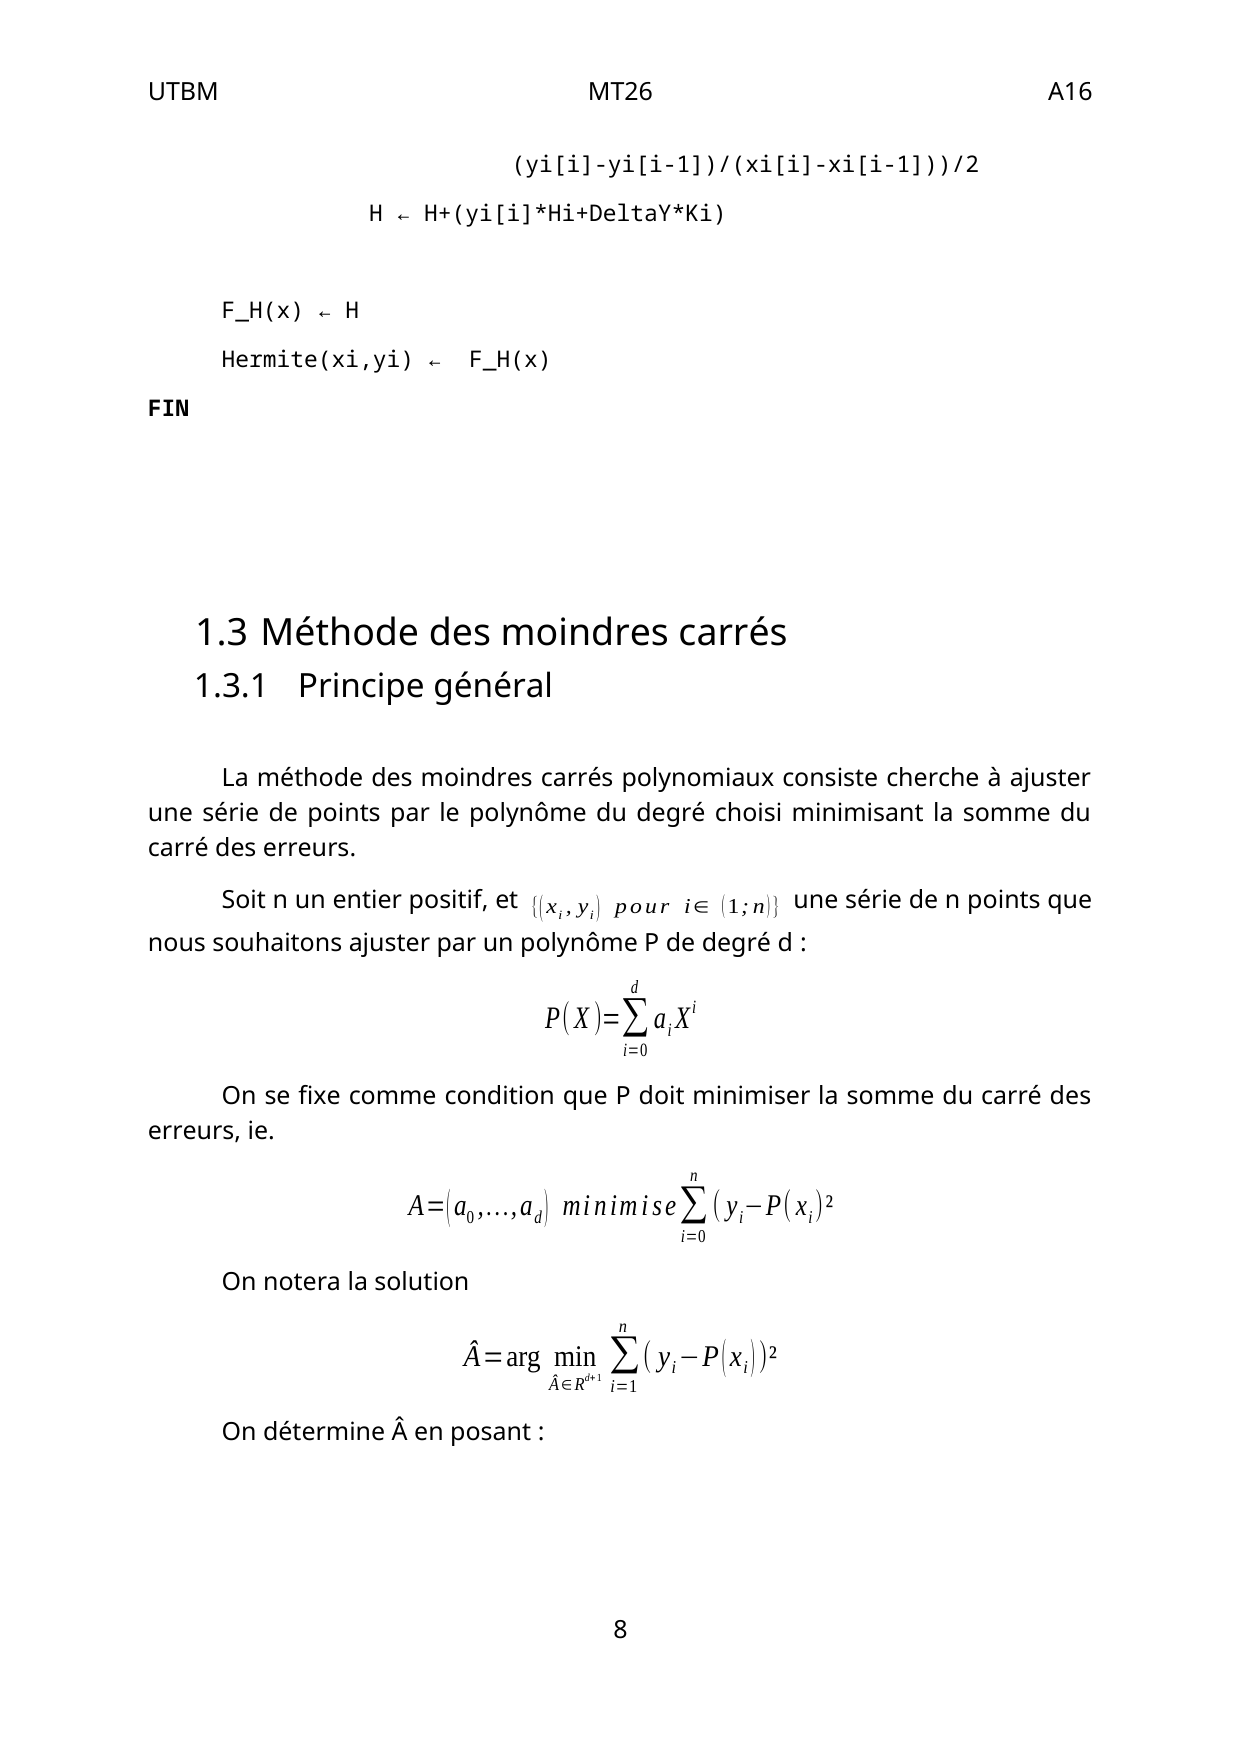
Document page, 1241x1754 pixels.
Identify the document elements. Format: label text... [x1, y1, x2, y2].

text FIN [148, 392, 1092, 423]
text On détermine Â en posant : [148, 1414, 1092, 1448]
subtitle Principe général [185, 662, 1092, 707]
text F_H(x) ← H [148, 294, 1092, 326]
text La méthode des moindres carrés polynomiaux consiste cherche à ajuster une série de points par le polynôme du degré choisi minimisant la somme du carré des erreurs. [148, 760, 1092, 864]
text H ← H+(yi[i]*Hi+DeltaY*Ki) [148, 197, 1092, 228]
text On notera la solution [148, 1263, 1092, 1298]
text Hermite(xi,yi) ← F_H(x) [148, 343, 1092, 374]
text Soit n un entier positif, et une série de n points que nous souhaitons ajuster par un polynôme P de degré d : [148, 882, 1092, 958]
text (yi[i]-yi[i-1])/(xi[i]-xi[i-1]))/2 [148, 148, 1092, 179]
subtitle Méthode des moindres carrés [185, 605, 1092, 656]
text On se fixe comme condition que P doit minimiser la somme du carré des erreurs, ie. [148, 1078, 1092, 1147]
